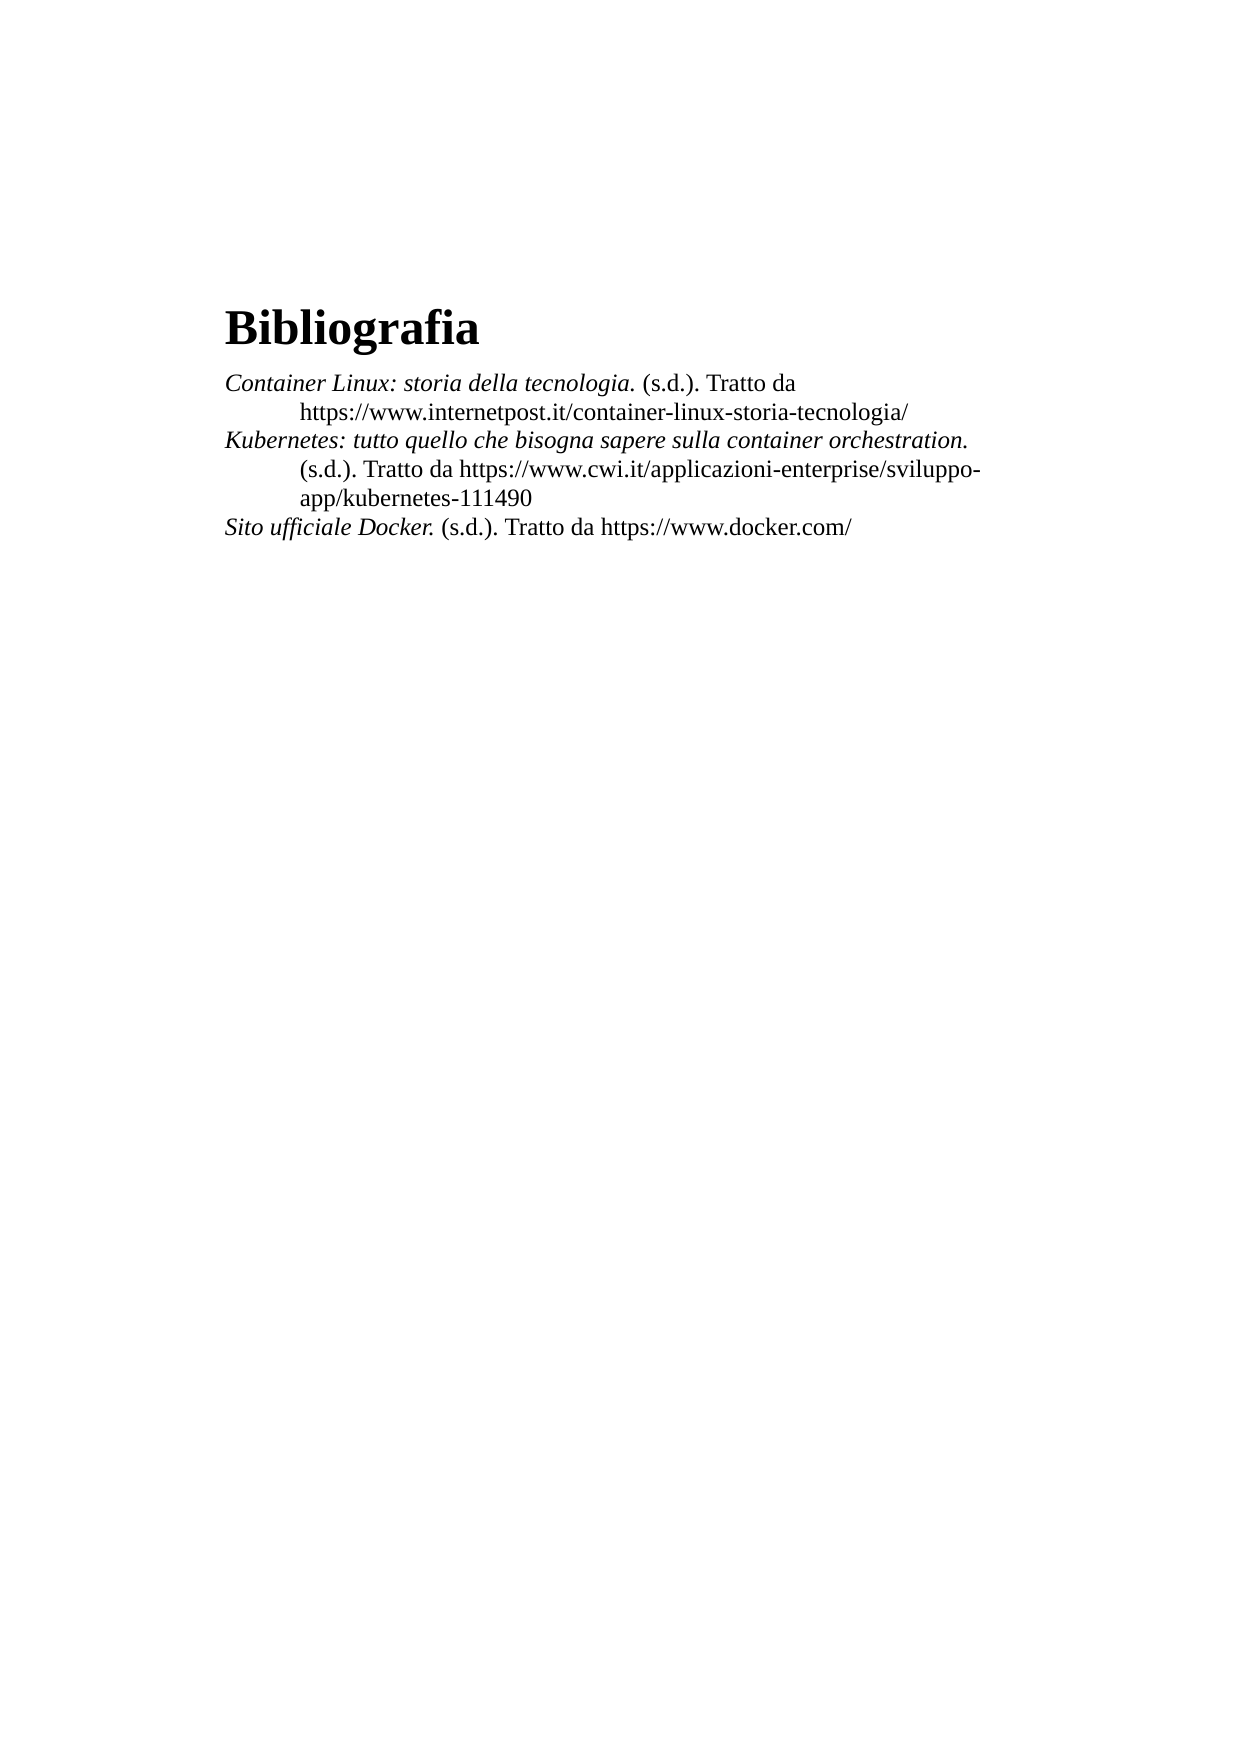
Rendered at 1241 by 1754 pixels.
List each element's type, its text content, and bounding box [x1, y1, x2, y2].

text Container Linux: storia della tecnologia. (s.d.). Tratto da https://www.internetpost.it/container-linux-storia-tecnologia/ [224, 368, 1016, 426]
subtitle Bibliografia [224, 298, 1016, 356]
text Kubernetes: tutto quello che bisogna sapere sulla container orchestration. (s.d.). Tratto da https://www.cwi.it/applicazioni-enterprise/sviluppo-app/kubernetes-111490 [224, 426, 1016, 512]
text Sito ufficiale Docker. (s.d.). Tratto da https://www.docker.com/ [224, 512, 1016, 541]
